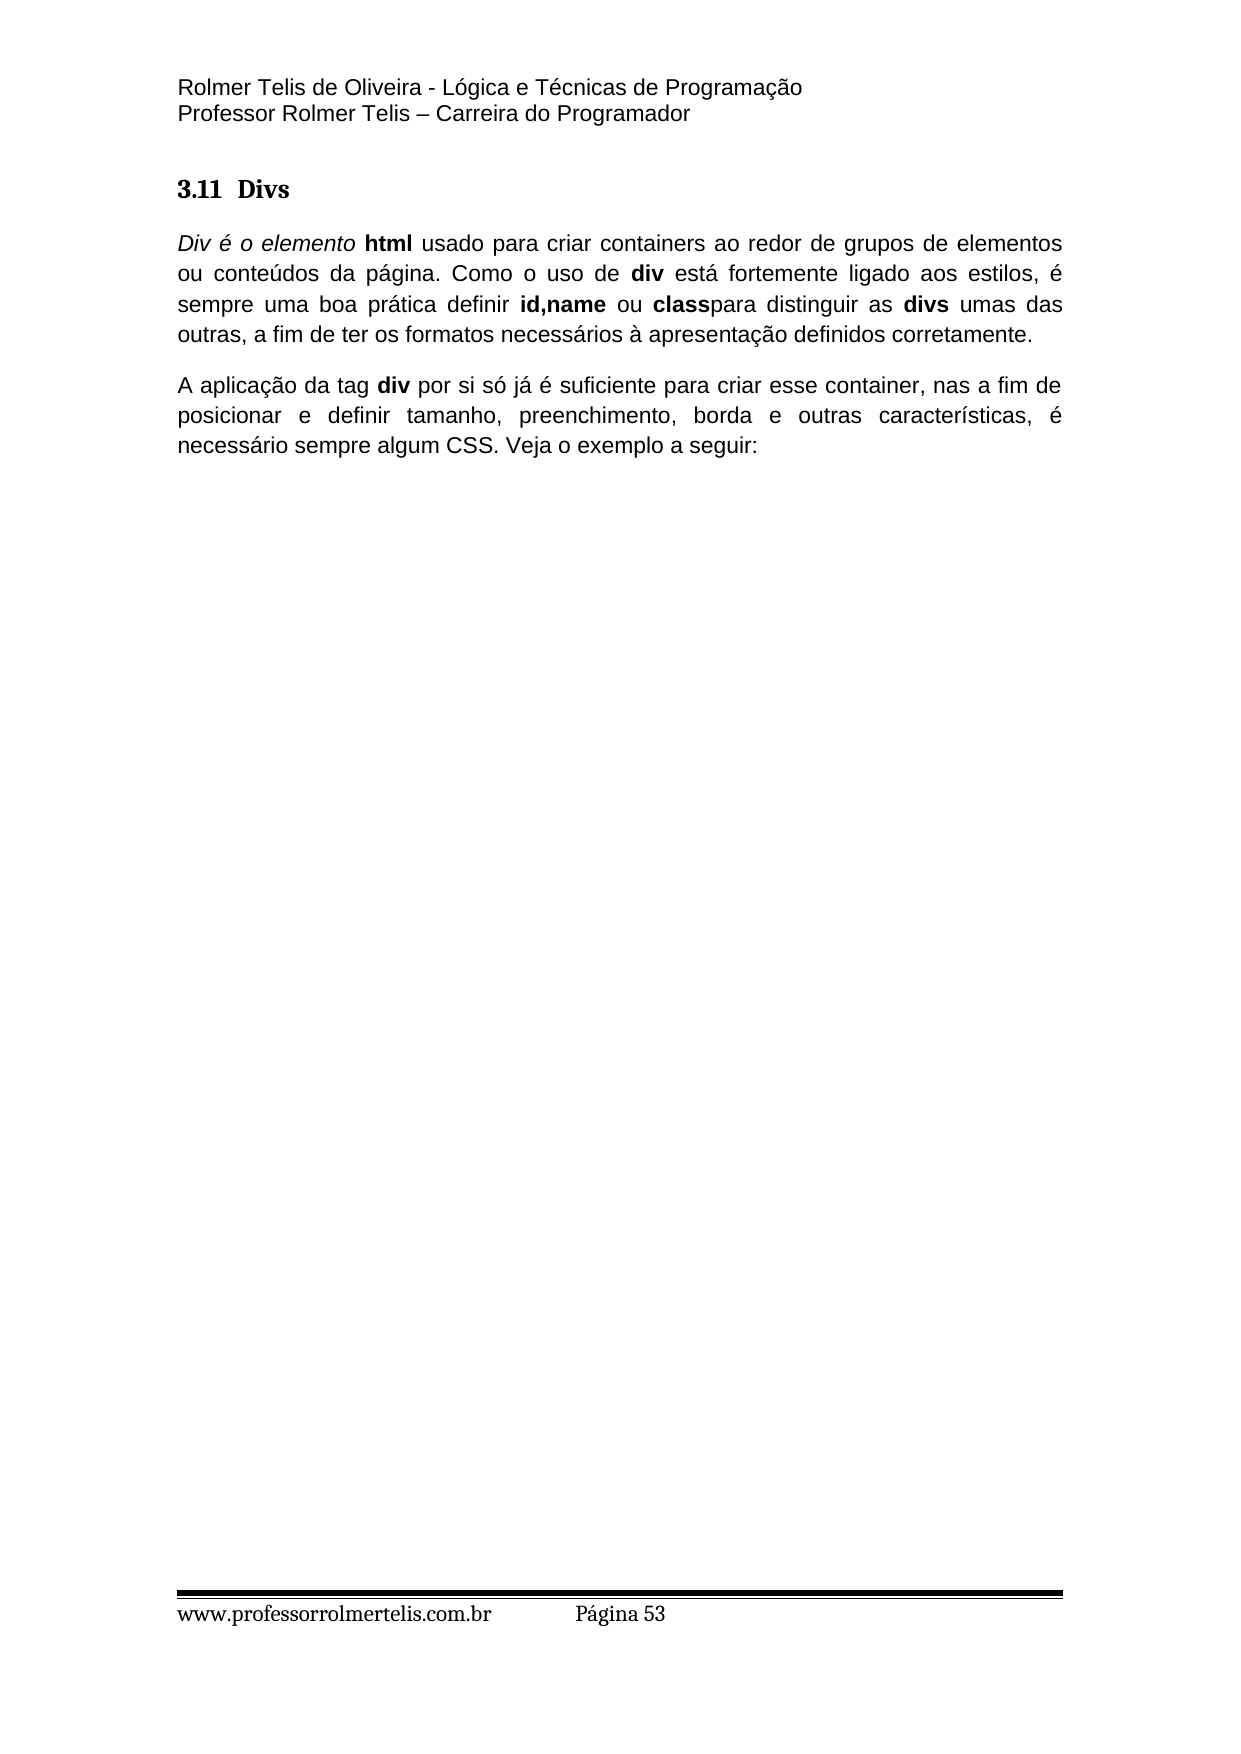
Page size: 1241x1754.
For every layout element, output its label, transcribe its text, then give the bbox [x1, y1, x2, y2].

text A aplicação da tag div por si só já é suficiente para criar esse container, nas a fim de posicionar e definir tamanho, preenchimento, borda e outras características, é necessário sempre algum CSS. Veja o exemplo a seguir: [177, 372, 1063, 459]
subtitle Divs [177, 174, 1063, 205]
text Div é o elemento html usado para criar containers ao redor de grupos de elementos ou conteúdos da página. Como o uso de div está fortemente ligado aos estilos, é sempre uma boa prática definir id,name ou classpara distinguir as divs umas das outras, a fim de ter os formatos necessários à apresentação definidos corretamente. [177, 230, 1063, 347]
